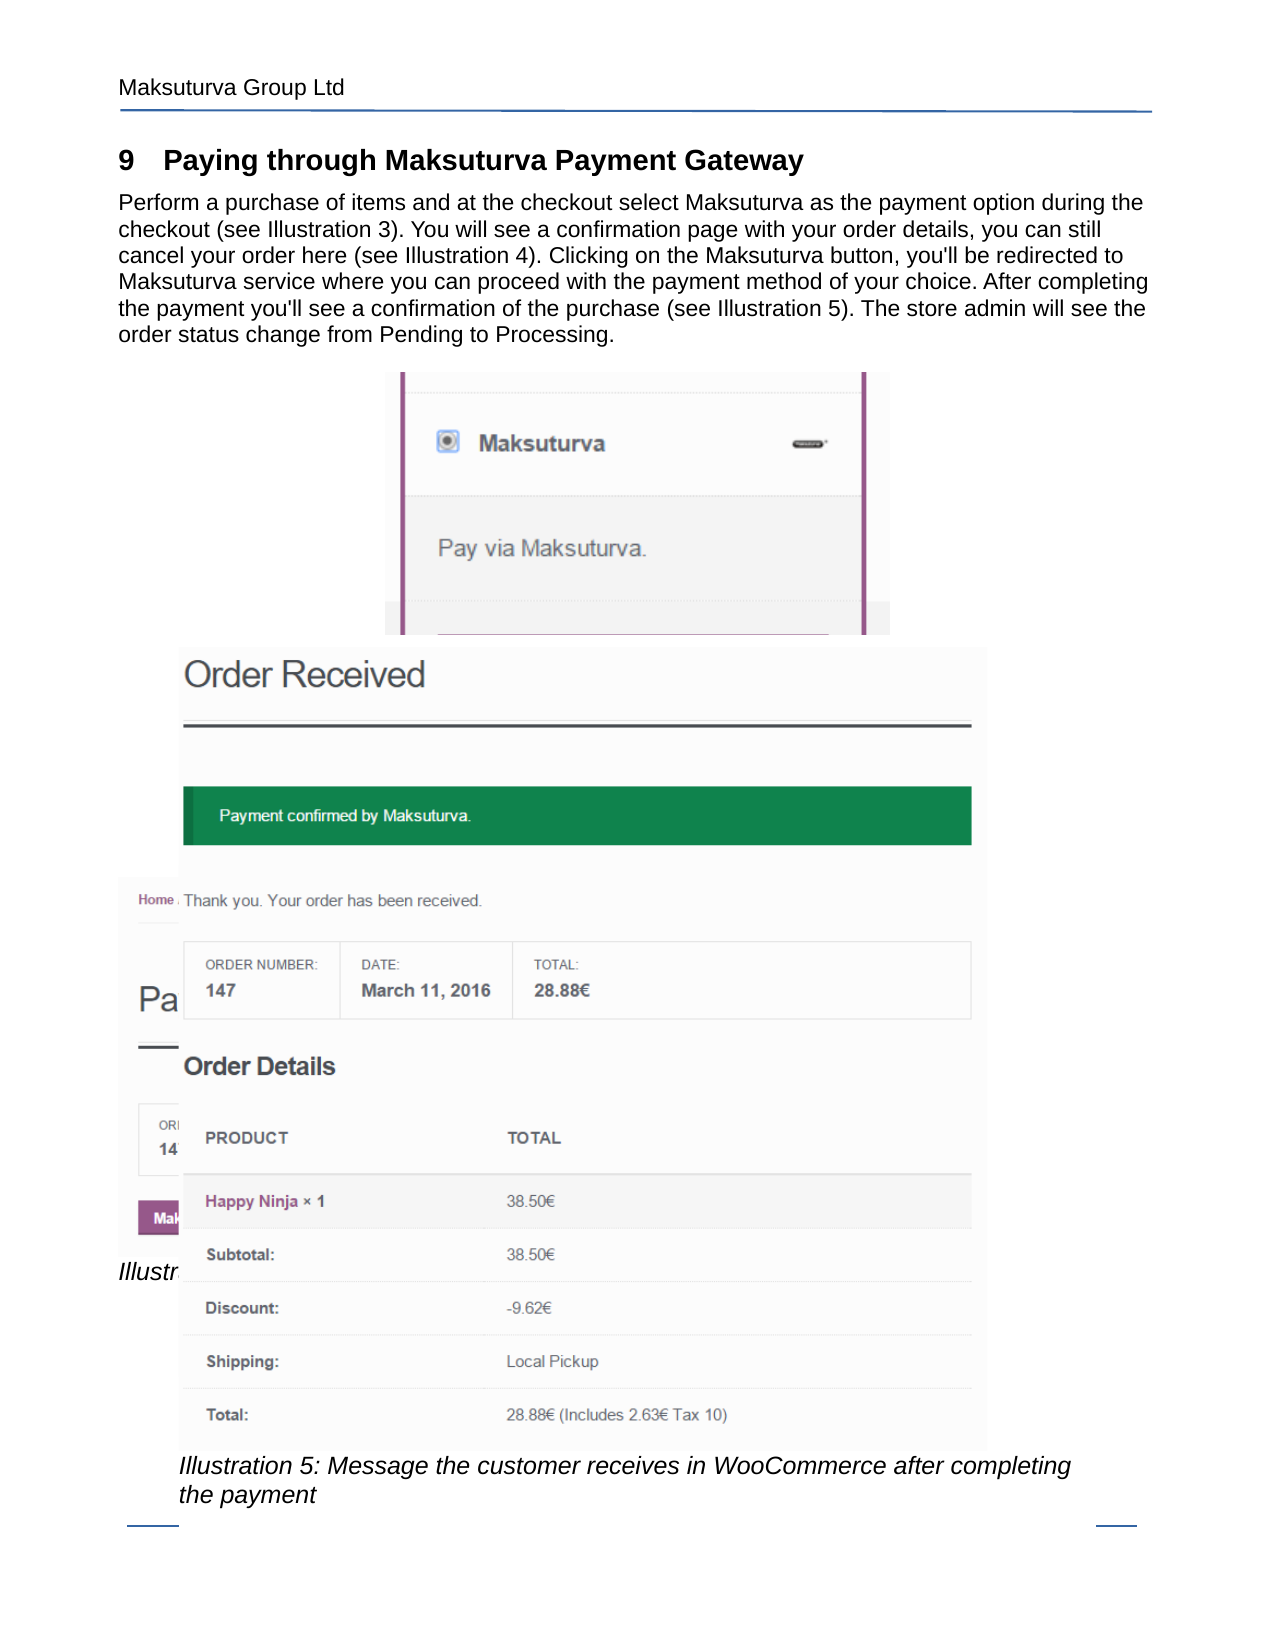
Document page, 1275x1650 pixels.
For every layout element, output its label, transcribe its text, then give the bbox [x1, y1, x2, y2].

text Perform a purchase of items and at the checkout select Maksuturva as the payment option during the checkout (see Illustration 3). You will see a confirmation page with your order details, you can still cancel your order here (see Illustration 4). Clicking on the Maksuturva button, you'll be redirected to Maksuturva service where you can proceed with the payment method of your choice. After completing the payment you'll see a confirmation of the purchase (see Illustration 5). The store admin will see the order status change from Pending to Processing. [118, 189, 1157, 347]
text Illustration 5: Message the customer receives in WooCommerce after completing the payment [179, 648, 1096, 1508]
text Illustration 4: Confirmation page [1096, 877, 1157, 1286]
text Illustration 4: Confirmation page [118, 1257, 178, 1286]
subtitle Paying through Maksuturva Payment Gateway [118, 143, 1157, 177]
